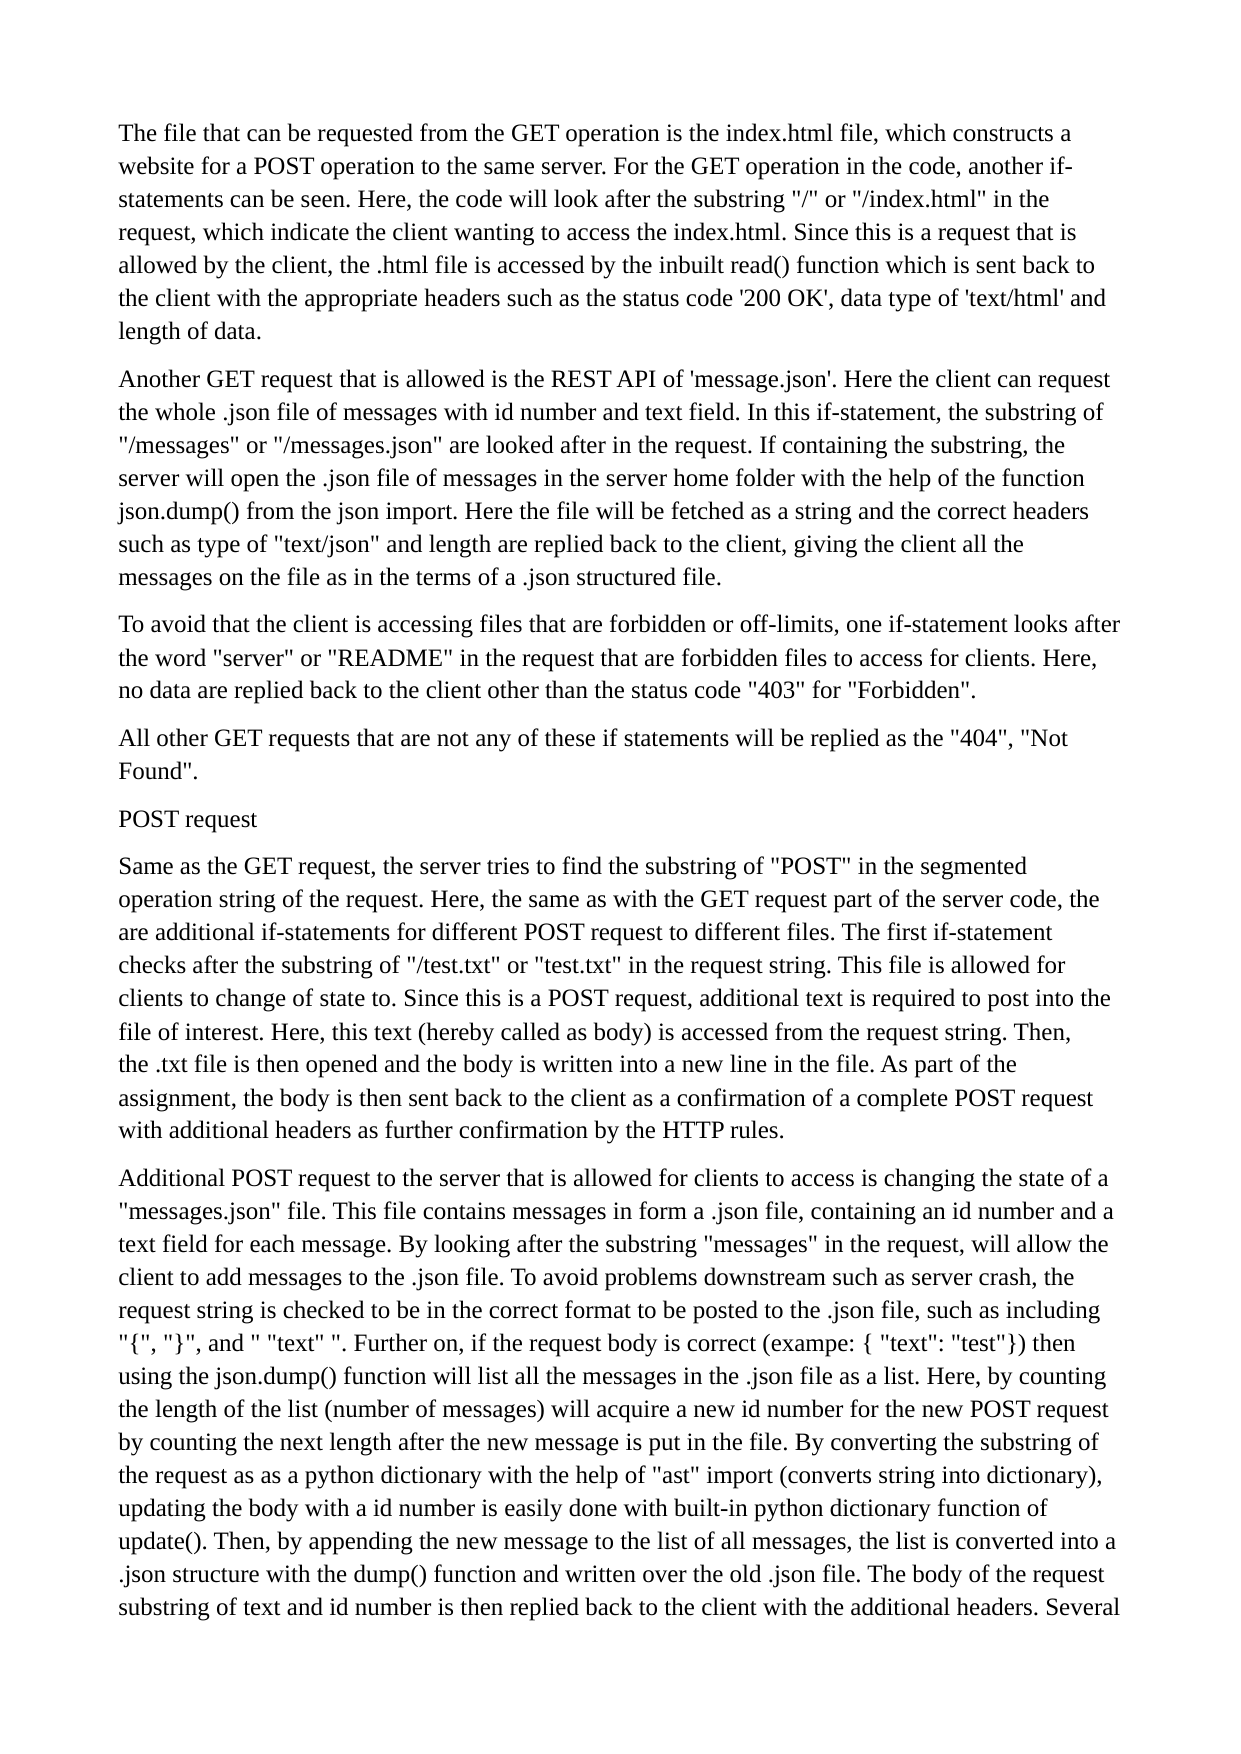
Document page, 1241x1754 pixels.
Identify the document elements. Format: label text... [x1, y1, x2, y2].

text All other GET requests that are not any of these if statements will be replied as the "404", "Not Found". [118, 723, 1122, 785]
text Another GET request that is allowed is the REST API of 'message.json'. Here the client can request the whole .json file of messages with id number and text field. In this if-statement, the substring of "/messages" or "/messages.json" are looked after in the request. If containing the substring, the server will open the .json file of messages in the server home folder with the help of the function json.dump() from the json import. Here the file will be fetched as a string and the correct headers such as type of "text/json" and length are replied back to the client, giving the client all the messages on the file as in the terms of a .json structured file. [118, 364, 1122, 591]
text Same as the GET request, the server tries to find the substring of "POST" in the segmented operation string of the request. Here, the same as with the GET request part of the server code, the are additional if-statements for different POST request to different files. The first if-statement checks after the substring of "/test.txt" or "test.txt" in the request string. This file is allowed for clients to change of state to. Since this is a POST request, additional text is required to post into the file of interest. Here, this text (hereby called as body) is accessed from the request string. Then, the .txt file is then opened and the body is written into a new line in the file. As part of the assignment, the body is then sent back to the client as a confirmation of a complete POST request with additional headers as further confirmation by the HTTP rules. [118, 851, 1122, 1144]
text Additional POST request to the server that is allowed for clients to access is changing the state of a "messages.json" file. This file contains messages in form a .json file, containing an id number and a text field for each message. By looking after the substring "messages" in the request, will allow the client to add messages to the .json file. To avoid problems downstream such as server crash, the request string is checked to be in the correct format to be posted to the .json file, such as including "{", "}", and " "text" ". Further on, if the request body is correct (exampe: { "text": "test"}) then using the json.dump() function will list all the messages in the .json file as a list. Here, by counting the length of the list (number of messages) will acquire a new id number for the new POST request by counting the next length after the new message is put in the file. By converting the substring of the request as as a python dictionary with the help of "ast" import (converts string into dictionary), updating the body with a id number is easily done with built-in python dictionary function of update(). Then, by appending the new message to the list of all messages, the list is converted into a .json structure with the dump() function and written over the old .json file. The body of the request substring of text and id number is then replied back to the client with the additional headers. Several [118, 1163, 1122, 1621]
text To avoid that the client is accessing files that are forbidden or off-limits, one if-statement looks after the word "server" or "README" in the request that are forbidden files to access for clients. Here, no data are replied back to the client other than the status code "403" for "Forbidden". [118, 609, 1122, 704]
text POST request [118, 804, 1122, 833]
text The file that can be requested from the GET operation is the index.html file, which constructs a website for a POST operation to the same server. For the GET operation in the code, another if-statements can be seen. Here, the code will look after the substring "/" or "/index.html" in the request, which indicate the client wanting to access the index.html. Since this is a request that is allowed by the client, the .html file is accessed by the inbuilt read() function which is sent back to the client with the appropriate headers such as the status code '200 OK', data type of 'text/html' and length of data. [118, 118, 1122, 345]
